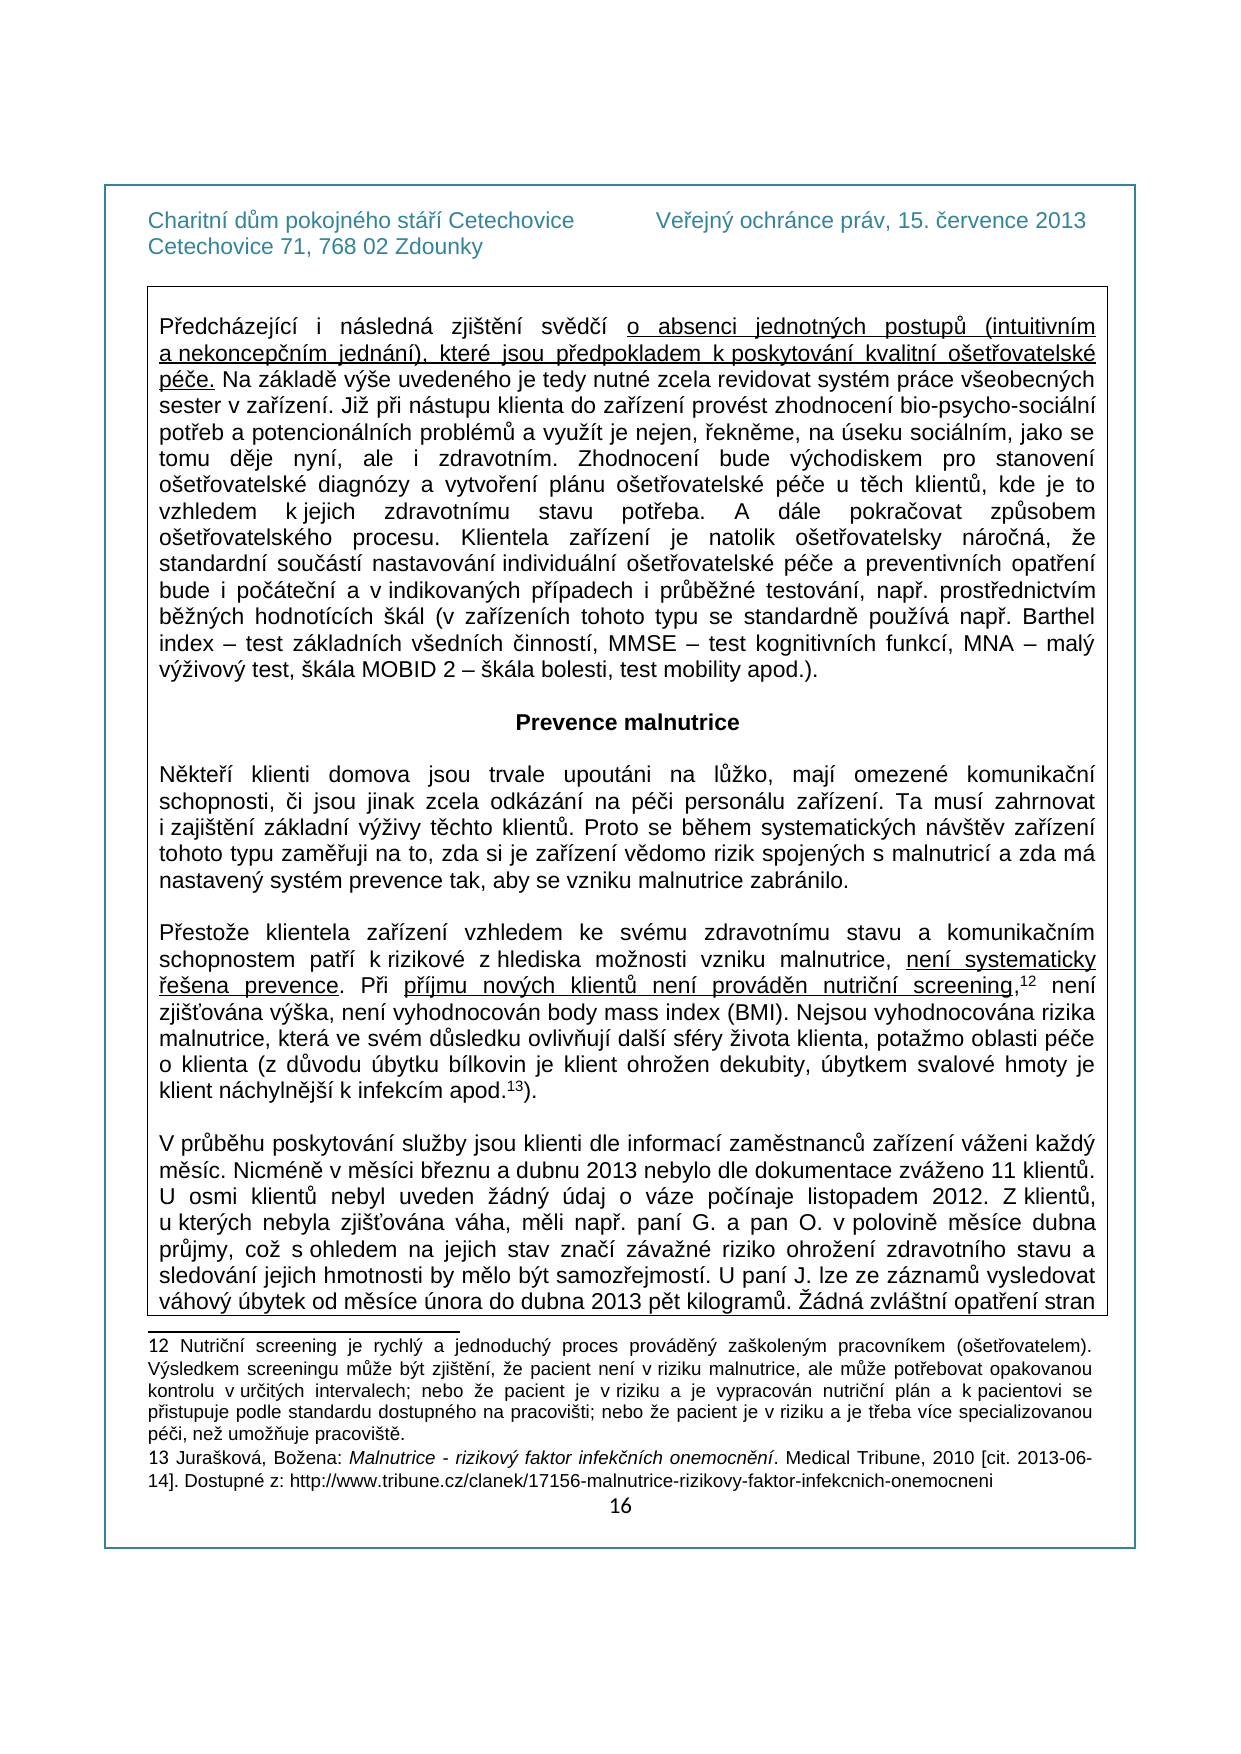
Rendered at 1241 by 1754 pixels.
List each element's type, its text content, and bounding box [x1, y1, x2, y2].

table_cell Ošetřovatelská péče Na základě svých zjištění musím konstatovat, že všeobecné sestry v zařízení nepracují standardním ošetřovatelským procesem, což je pracovní metoda, která má za cíl prevenci, odstranění nebo zmírnění problémů v oblasti potřeb nemocného, a která je pro činnost sestry bez odborného dohledu předpokládána právními předpisy. Ošetřovatelský proces v sobě zahrnuje zhodnocení stavu individuálních potřeb pacienta/klienta nebo skupiny osob, stanovení ošetřovatelských problémů, plánování a realizace ošetřovatelské péče, vyhodnocování účinnosti ošetřovatelské péče a zaznamenávání do zdravotnické dokumentace.,, Pokud v domově není ošetřovatelská péče poskytována dle zásad stanovených pro ošetřovatelský proces, je postupováno nejen v rozporu s právními předpisy, ale takový systém práce představuje riziko špatného zacházení (v citlivých oblastech, jako je neklid, malnutrice, bolest, pády) a hrozbu poškození zdraví klienta – uživatele sociální služby. Doporučuji tedy, aby v zařízení byla ošetřovatelská péče poskytována dle všech pravidel a zásad ošetřovatelského procesu. Dále bylo zjištěno, že vedení zdravotních sester neumí formulovat zadání pro různé aspekty ošetřovatelské péče (sledování příjmu potravy, vážení) a že požadavky na specifickou péči či signály pro ošetřovatelskou péči, které vysílají pracovníci v přímé péči, nejsou dostatečně reflektovány a pracovníkům v přímé péči není poskytována zpětná vazba. Zdravotní sestry rovněž nedostatečně využívají potencionálu pracovníků v přímé péči a nedokážou je vést v rámci ošetřovatelských aspektů jejich práce, kterých je vzhledem ke klientele zařízení skutečně mnoho. Dokumentace Pokud zařízení nepostupuje dle standardního ošetřovatelského procesu, nutně ani ošetřovatelská dokumentace neobsahuje stěžejní záznamy. Ošetřovatelskou dokumentaci tak v zařízení představuje pouze tiskopis základní ošetřovatelské anamnézy a tiskopis „sesterský záznam“, kde jsou zaznamenávány kódy výkonů poskytnuté ošetřovatelské péče pro účely výkazu zdravotní pojišťovně. Další dílčí údaje jsou zaznamenávány do dokumentace lékaře (např. glykémie), která je zdravotním sestrám k dispozici. Jakékoliv jiné informace o zdravotním stavu klienta jsou zaznamenávány pouze v Knize hlášení sester, případně v Knize hlášení pracovníků v přímé péči. Uvedený stav tak neodpovídá nejen právním předpisům, ale ani standardům pro vedení ošetřovatelské dokumentace, neboť informace o zdravotním stavu klienta musí být vedeny v individuální dokumentaci, resp. v samostatné ošetřovatelské dokumentaci, a musí splňovat kritérium konkrétnosti, kontinuity a vyhodnotitelnosti. Doporučuji, aby zařízení vedlo ke každému klientovi, který je příjemcem ošetřovatelské péče, samostatně ošetřovatelskou dokumentaci, jež bude obsahovat ošetřovatelskou anamnézu klienta, ošetřovatelský plán a průběžné záznamy o vývoji zdravotního stavu klienta dle obecně platných standardů pro ošetřovatelskou péči. Určitý přesah do ošetřovatelské dokumentace mají též záznamy v Knize hlášení personálu v přímé péči (např. „odmítala pití, zvracela“ – záznamy ze dne 13. 4. 2013), v přehledu denních a aktivizačních činností (např. „nejedla“, „málo jí“, – záznamy z měsíce dubna 2013 u paní A. K. a v záznamech úkonů péče („krmení, dohled nad pitným režimem“). Tyto záznamy však nemají žádnou vypovídací hodnotu, nejsou objektivizované, a mohou sloužit pouze jako informační podklad pracovníků v přímé péči pro následné upozornění zdravotnických pracovníků. Odraz v systematické ošetřovatelské péči a dokumentaci však dohledat nelze (viz např. téma malnutrice). Správně vedené a průkazné záznamy, jako základní předpoklad poskytování kvalitní péče, mohou v případném sporu pomoci prokázat, zda zařízení poskytovalo klientovi řádnou péči. Mohou také složit jako nástroj kontroly ze strany vedení ohledně poskytování péče klientům. Aby byl personál chráněn pro případ nežádoucích událostí, a rovněž aby se eliminovalo riziko chyb, je nutné stanovit standardizované (tj. ne pouze nahodilé a intuitivní) postupy pro zaznamenávání ošetřovatelské péče (např. dekubity, malnutrice) a průběhu poskytování sociální služby vůbec (pobyt na vzduchu, podávání stravy, hygiena apod.). O jednotlivých tématech pojednávám dále. Rovněž je třeba mít na paměti, že informace o zdravotním stavu klientů jsou dle zákona o ochraně osobních údajů citlivými údaji a veškeré materiály, kde se informace o zdravotním stavu klientů nachází, je nezbytné řádně zabezpečit. Je nutno tak přijmout taková opatření, která zabrání neoprávněnému nebo nahodilému přístupu k osobním údajům, jejich změně, zničení či ztrátě (viz § 13 cit. zákona). Tato opatření je třeba přijmout jak ve vztahu k aktuálně používané zdravotnické dokumentaci, tak ve vztahu ke starším záznamům o zdravotním stavu klienta. V době návštěvy zařízení byly již popsané knihy hlášení uloženy v nezamykatelné zásuvce v sesterně, a byly tak de facto neomezeně přístupné, neboť vstup do sesterny měl v době návštěvy veškerý personál v přímé péči. Doporučuji proto stanovit režim nakládání s materiály obsahujícími citlivé a obecně osobní údaje klientů a zajistit jejich řádné zabezpečení v souladu se zákonem o ochraně osobních údajů. Předcházející i následná zjištění svědčí o absenci jednotných postupů (intuitivním a nekoncepčním jednání), které jsou předpokladem k poskytování kvalitní ošetřovatelské péče. Na základě výše uvedeného je tedy nutné zcela revidovat systém práce všeobecných sester v zařízení. Již při nástupu klienta do zařízení provést zhodnocení bio-psycho-sociální potřeb a potencionálních problémů a využít je nejen, řekněme, na úseku sociálním, jako se tomu děje nyní, ale i zdravotním. Zhodnocení bude východiskem pro stanovení ošetřovatelské diagnózy a vytvoření plánu ošetřovatelské péče u těch klientů, kde je to vzhledem k jejich zdravotnímu stavu potřeba. A dále pokračovat způsobem ošetřovatelského procesu. Klientela zařízení je natolik ošetřovatelsky náročná, že standardní součástí nastavování individuální ošetřovatelské péče a preventivních opatření bude i počáteční a v indikovaných případech i průběžné testování, např. prostřednictvím běžných hodnotících škál (v zařízeních tohoto typu se standardně používá např. Barthel index – test základních všedních činností, MMSE – test kognitivních funkcí, MNA – malý výživový test, škála MOBID 2 – škála bolesti, test mobility apod.). Prevence malnutrice Někteří klienti domova jsou trvale upoutáni na lůžko, mají omezené komunikační schopnosti, či jsou jinak zcela odkázání na péči personálu zařízení. Ta musí zahrnovat i zajištění základní výživy těchto klientů. Proto se během systematických návštěv zařízení tohoto typu zaměřuji na to, zda si je zařízení vědomo rizik spojených s malnutricí a zda má nastavený systém prevence tak, aby se vzniku malnutrice zabránilo. Přestože klientela zařízení vzhledem ke svému zdravotnímu stavu a komunikačním schopnostem patří k rizikové z hlediska možnosti vzniku malnutrice, není systematicky řešena prevence. Při příjmu nových klientů není prováděn nutriční screening, není zjišťována výška, není vyhodnocován body mass index (BMI). Nejsou vyhodnocována rizika malnutrice, která ve svém důsledku ovlivňují další sféry života klienta, potažmo oblasti péče o klienta (z důvodu úbytku bílkovin je klient ohrožen dekubity, úbytkem svalové hmoty je klient náchylnější k infekcím apod.). V průběhu poskytování služby jsou klienti dle informací zaměstnanců zařízení váženi každý měsíc. Nicméně v měsíci březnu a dubnu 2013 nebylo dle dokumentace zváženo 11 klientů. U osmi klientů nebyl uveden žádný údaj o váze počínaje listopadem 2012. Z klientů, u kterých nebyla zjišťována váha, měli např. paní G. a pan O. v polovině měsíce dubna průjmy, což s ohledem na jejich stav značí závažné riziko ohrožení zdravotního stavu a sledování jejich hmotnosti by mělo být samozřejmostí. U paní J. lze ze záznamů vysledovat váhový úbytek od měsíce února do dubna 2013 pět kilogramů. Žádná zvláštní opatření stran prevence malnutrice však přijata nebyla. U klientů, kteří nejsou schopni postavit se na váhu, není případný úbytek váhy sledován ani pomocí alternativních ukazatelů (např. měření obvodu paže). Lze tak uzavřít, že v zařízení se váhové úbytky klientů systematicky neřeší a s ohledem na výše uvedené bylo objektivizováno riziko malnutrice. Doporučuji důsledně sledovat váhu klientů a systematicky hodnotit případné váhové úbytky. Případný váhový úbytek klientů doporučuji konzultovat s lékařem a stanovit navazující postup. V zařízení není dostatečně kvalitně sledován příjem stravy, resp. není systematicky sledováno a evidováno, jakou část porce klienti snědí. Dílčí, avšak nedostatečné informace, lze nalézt v Knize hlášení personálu v přímé péči (např. „odmítala pití, zvracela“ – záznamy ze dne 13. dubna 2013), v přehledu denních a aktivizačních činností (např. „nejedla“, „málo jí“ – záznamy z měsíce dubna 2013 u paní A. K.), či v záznamech úkonů péče (kolonky pro zaznamenání – krmení, dohled nad pitným režimem). Nejde však o výsledek systematického standardizovaného sledování, ale o intuici a všímavost zaměstnanců domova. Zařízení nemá definovány postupy stran prevence malnutrice, a není tak stanoveno, u koho se záznamy o příjmu potravy mají vést a u koho ne, ani jakou mají mít podobu. Záznamy o příjmu potravy konkrétního klienta navíc nejsou soustřeďovány přehledně na jednom místě. Doporučuji stanovit, u koho má být příjem stravy preventivně sledován, a tento zaznamenávat pomocí objektivizovaných záznamů, ze kterých bude zjevné, zda klient snědl celou porci, polovinu, čtvrtinu. Tyto záznamy doporučuji pravidelně vyhodnocovat a ve spolupráci s lékařem stanovit navazující postup pro případ, že klient opakovaně nedojí. Strava, krom oběda, který se do zařízení dováží, je připravována v zařízení. Není propočítána energetická a biologická hodnota potravy a klient tak nedostává stravu na základě svých potřeb. Neodměřují se dávky příkrmů diabetikům a může tak docházet ke kolísání hladiny krevního cukru, což vede k poškození zdraví klienta (oční cévy, uzavírání vlásečnic na dolních končetinách apod.). U klientů trpících Alzheimerovou demencí není počítáno s vyšším energetickým výdejem, čemuž by měl odpovídat i příjem. Rovněž je třeba u této cílové skupiny do jídelníčku zařadit pokrmy s vyšším obsahem vitamínu B a vitamínu D, případně je nahradit doplňkovou výživou. Na trhu jsou k dispozici rovněž další přípravky spojené s podáváním stravy, které řeší problémy s polykáním, příjmem potravy a pomáhají hojení dekubitů. Jejich znalost má být základní součástí práce zdravotnického personálu. Doporučuji jídelníčky sestavovat s ohledem na jejich nutriční a biologickou hodnotu. S výše uvedeným výrazně souvisí skutečnost, že v zařízení nepracuje nutriční terapeut, ani jiný odborník zabývající se problematikou výživy. S ohledem na to, že klienti zařízení patří k rizikové skupině z hlediska možného vzniku malnutrice, doporučuji alespoň na částečný úvazek zaměstnat výživového specialistu, příp. s ním jinak spolupracovat. Pro doplnění informací o mých doporučeních stran prevence malnutrice odkazuji na informační leták. V zařízení není systematicky sledován příjem tekutin. V dokumentaci je sice požíván termín „zavodňována“, příp. „pila málo“, nicméně tyto záznamy nemají žádnou vypovídací hodnotu. Z takto vedené evidence není vůbec zřejmé, kolik tekutin klient za 24 hodin vypil. Není rovněž stanoveno, u koho mají být tekutiny (příjem, případně i výdej) sledovány. Opět se jedná o nestandardizované postupy, které není možné zpětně kontrolovat a ověřit tak jejich správnost. U osob trpících syndromem demence je přitom nutné dbát na pitný režim a mapování příjmu tekutin by proto mělo být u nich samozřejmostí. Nemocní nemají pocit žízně a tekutiny je tak nutné stále aktivně nabízet. Doporučuji ve spolupráci s lékařem stanovit, u kterých klientů má být sledován příjem tekutin, a určit, kolik tekutin má klient za den přijmout a tyto informace zaznamenat do osobní dokumentace klienta. Seznam těchto klientů doporučuji v písemné podobě zpřístupnit personálu v přímé péči. Dále doporučuji stanovit postupy a zodpovědnost za podávání tekutin klientům, kteří se nejsou schopni napít sami. Příjem tekutin doporučuji sledovat pomocí objektivizovaných ukazatelů, například ráno připravit tekutiny do nádoby s odměrkou, aby bylo večer možné přesně stanovit, kolik tekutin klient vypil. Ke sledování příjmu stravy či tekutin lze používat formulářové archy, kde stačí množství přijaté stravy či tekutin zaznamenat zaškrtnutím vhodného políčka. Formuláře jsou umístěny na pokoji klienta. Personálu tak tyto záznamy zaberou minimum času. Ke sledování příjmu stravy či tekutin u pacientů v riziku malnutrice a dehydratace doporučuji využívat záznamové archy, z kterých bude zjevné, kdo z personálu záznam učinil. Podávání stravy Během systematické návštěvy bylo také sledováno podávání stravy klientům, kteří se sami nenajedí. V první řadě bych chtěl ocenit skutečnost, že naprostá většina klientů se stravuje v jídelně. Pouze ti, kteří si to přejí, nebo kterým to aktuální zdravotní stav neumožňuje, se stravují na pokojích. Dále bych chtěl vyzdvihnout skutečnost, že je vyčleněn dostatek času na podávání, resp. konzumaci stravy. Některým klientům je třeba s podáním stravy dopomoci a jsou krmeni. Pozorováním bylo zjištěno, že (ne ve všech případech) pracovníci domova krmili klienty vestoje, což není vhodné. V případě sledování podávání stravy imobilní klientce bylo zjištěno, že ta nebyla dostatečně připravena k příjmu stravy, neboť neseděla v lůžku (pouze zvýšená zádová část lůžka) a neměla zapřeny dolní končetiny. Ke zvýšení standardu poskytované péče doporučuji instruovat personál v přímé péči tak, aby se pracovník podávající stravu nacházel ve stejné výškové úrovni jako klient, a klienta na podání stravy řádně připravil (informace o podávaném jídle, poloha klienta apod.). Některým klientům, kteří nejsou schopni stravu sami pokousat, je jídlo mechanicky upravováno (kousky, mletí), mj. je v zařízení podávána také mixována strava. V miskách jsou pak smíchány všechny složky mixovaného jídla dohromady. Takto upravená strava působí značně neesteticky, nechutně a nemůže klientovi přinést žádný požitek. Doporučuji stravu nemixovat, ale mlít, drtit, případně krájet. Doporučuji takto upravovat jednotlivé složky stravy zvlášť. Pokyn ohledně úpravy stravy vysílá do kuchyně pracovník v přímé péči. V dokumentaci klientů údaj o úpravě stravy úplně chybí. Forma stravy tak není stanovena na základě průkazného a odůvodněného zhodnocení, či metodického vedení. Doporučuji zaznamenat rozhodnutí o mechanické úpravě stravy v dokumentaci klientů (např. v nutričním plánu) tak, aby bylo patrné, kdo toto rozhodnutí přijal, kdy a jaké byly důvody. Podávání léků Léky jsou uloženy v uzamykatelné lékové skříni v sesterně, ve které jsou stále klíče. Mezi sesternou a místností pracovníků v přímé péči je průchod, který nebyl během návštěvy uzavřen. Přístup pracovníků v přímé péče k léčivům tak nebyl zamezen. Přístupné jsou jak léky klientů, tak léky osob již zemřelých, které zařízení i nadále uchovává. Doporučuji zamezit možnosti manipulace nezdravotnického personálu s léky a neindikované léky zlikvidovat. Zdravotní sestry připravují tabletové léky dle elektronického dokumentu uloženého v počítači, vždy tak, že postupují dle otevřeného dokumentu na monitoru. Taková příprava však skýtá velké riziko chyby, ať už co se týče nechtěné úpravy el. dokumentu, či omylu v rámci samotné přípravy léků. Netabletové léky jsou podávány dle rozpisu umístěného na lékovém vozíku, který je však nedatovaný, nepodepsaný a přepisovaný. Dle zjištění při návštěvě nebyl tento rozpis dávkování aktuální (indikace léku Ebixa lékařem byla u paní V. rozdílná), což vrchní sestra reflektovala (měnila rozpis) až v průběhu návštěvy. Rovněž byly v rozpisu netabletových léků nepřesně poznamenány okolnosti podání léku, oproti ordinaci lékaře – např. pí S. měla v rozpisu poznamenáno „dpl“, avšak v el. dokumentu zněla indikace „při stavech, kdy neklid doprovází halucinace, max. 3x denně“. Doporučuji nadále připravovat léky tak, aby bylo minimalizováno riziko chyb, a za tím účelem: zajistit, aby záznam v medikačním listě odpovídal přesnému předpisu lékaře a změny byly prováděny ihned, stanovit, kdo je za záznam do medikačního listu odpovědný, a připravovat medikační listy tak, aby bylo zjevné, kdo je učinil, správnost medikačního listu potvrzovat vrchní sestrou či lékařem, léky připravovat dle medikačního listu, který mají sestry k dispozici v papírové formě, v medikačních listech provádět změny novým záznamem (rovněž autorizovaným) namísto přepisování či retuší. Problémy s přijímáním (polykáním) léků jsou pro osoby trpící demencí typické. Zdravotní sestry proto léky pro většinu klientely drtí. Některé léky však mohou mít po rozdrcení změněný účinek. Dle sdělení vrchní sestry lékaři o drcení léků vědí, avšak toto tvrzení nemá oporu ve zdravotnické dokumentaci. Neexistuje písemný seznam klientů, kterým se mají léky drtit. Doporučuji informovat lékaře o tom, že klient má problém s polykáním léku, a požádat o předepsání léku v jiné formě, je-li to možné. Dále doporučuji konzultovat s lékařem, které léky je možné drtit, a ve vztahu ke konkrétním klientům mít od lékaře písemné stanovisko. Doporučuji vedoucím pracovníkem autorizovaný seznam těchto klientů zpřístupnit sestrám. Drcení léků se týká více uživatelů, avšak pozorováním bylo zjištěno, že hmoždíř, ve kterém se léky drtí, není po každém drcení vyčištěn a dochází tak k nepřípustnému míchání různých léků. Doporučuji tedy, aby po každém rozdrcení léků byla nádoba na drcení dokonale vyčištěna. Samotnému podání drceného léku lze předejít jeho podáním v netabletové formě (kapky), pokud existuje. Fáze demence Osoba trpící syndromem demence v každé z fází onemocnění vyžaduje specifickou péči, kterou by zařízení mělo umět poskytnout. Od fáze demence by se měla odvíjet i náplň dne klienta. Oceňuji, že potřebám klientů je přizpůsoben denní režim (např. stran vstávání klientů) i náplň dne klienta (viz Aktivizace níže). Rovněž činnost patronů (sledování individuálních potřeb, koupání klienta) a forma komunikace s klientem ukazuje, že značná část požadavků na péči o tuto cílovou skupinu již byla v rámci praxe zařízení reflektována. I přesto odkazuji na doporučení České alzheimerovské společnosti „P-PA-IA – podpora a péče lidem postiženým syndromem demence“, jako na zdroj další možné inspirace. Dále doporučuji, aby informace o fázi demence, ve které se člověk trpící tímto onemocněním nachází, byla obsažena v dokumentaci jednotlivých klientů a byla podkladem pro práci personálu s ním. Prevence a ošetřování dekubitů Problematika prevence vzniku dekubitů je v zařízení řešena intuitivně. Není tak znám počet klientů ohrožených dekubitem. Až v situaci, kdy pracovník v přímé péči zpozoruje zčervenalou kůži, informuje o tom zdravotní sestry. Dle názoru přizvané odbornice z praxe se však v takové situaci jedná už o dekubitus 1. stupně. Je tak třeba vytvořit přehled klientů, kteří jsou v riziku dekubitu a nastavit preventivní opatření, které spočívá nejen v polohování (polohovací list v zařízení existuje), ale též identifikovat nutriční potřeby klienta, predilekční místa chránit filmovým krytím a dbát na dostatečný přísun tekutin. Z tohoto důvodu doporučuji zařízení, aby individuálně vyhodnotilo situaci a identifikovalo klienty ohrožené dekubity a přijalo dostatečná preventivní opatření. Ošetřovatelství k tomu nabízí různé pomocné hodnoticí škály. Polohovací list je vhodné doplnit o údaj o množství podaných tekutin (popř. také o údaj o stolici a použitých prostředcích v péči o kůži). V rámci ošetřování dekubitů a chronických ran doporučuji zavést převazový list a stav fotodokumentovat. Ke zvýšení standardu ošetřovatelské péče doporučuji rovněž proškolit zdravotnické pracovníky v kurzu hojení ran. Mikční režim Jedním z projevů demence je inkontinence. Zařízení však může vytvořit (a částečně již vytvořilo) podmínky k tomu, aby inkontinenci klientů zabránilo, resp. ji oddálilo. Personál je navyklý víceméně intuitivně odvádět klienty na WC, přičemž klienti mohou využívat pokojové zvýšené toalety. To je příklad dobré praxe. Na druhou stranu u klientů není zaveden pravidelný mikční režim, není určen stupeň inkontinence a všichni klienti přes den používají inkontinentní pomůcky – plenkové kalhotky, a ti, kteří jsou schopni dojít na WC bez připomínkování, nosí plenkové kalhotky flexi bez lepení. Cílem správné ošetřovatelské péče by mělo být udržet klienta kontinentním, a to díky správnému režimu, včetně režimu mikčního. Klient by měl mít možnost se v cca 2hodinových intervalech (i častěji) vymočit. Takto nastavený režim může minimalizovat spotřebu ochranných pomůcek pro inkontinenci, které pak mohou představovat pouze jakousi pojistku. Je také nutné pátrat po příčině inkontinence a věc konzultovat u gynekologa či urologa, příp. provést kultivační vyšetření moči. K určení vhodné inkontinenční pomůcky doporučuji zavést 3denní mapování výměny inkontinentních pomůcek, kdy je klient po 2 hodinách vysazován na WC a je přikládána vložka, nebo vložná plena. Následně dle protečení lze z průměru určit druh inkontinentní pomůcky v závislosti na stupni inkontinence. Dále doporučuji nepoužívat u chodících klientů plenkové lepící kalhotky, ale vložné pleny s fixačními kalhotkami. Personál v přímé péči by tak měl mít přesné zadání, koho z klientů a jak často vysazovat na (přenosné) WC, či mu pomáhat dojít na toaletu. Komunikační bariéra na straně klienta (klient si neřekne, že potřebuje doprovodit na WC) by obecně vzato neměla být důvodem pro ukončení dopomáhání na toaletu. Mikční režim by měl vycházet z individuálních potřeb každého klienta a měl by mít odraz v dokumentaci klienta. Doporučuji stanovit klientům mikční režim, v jehož rámci bude řešeno, kdo používá inkontinenční pomůcky (pleny a vložky) na noc, kdo i přes den, komu má personál v přímé péči dopomáhat na toaletu a jak často. Sledování bolesti U pacientů s pokročilou demencí není rozpoznání bolesti vždy snadné. Nerozpoznaná a neléčená bolest přitom zásadně zhoršuje kvalitu života klientů. Je zde také velké riziko, že neléčená bolest může být i přehlédnutým signálem závažného onemocnění, které zůstává nepovšimnuto, příp. může vést k poruchám chování a následnému zbytečnému nasazení psychofarmak, neboť klient nedokáže říct, že ho něco bolí. Okolí nicméně chápe obranu nebo nervozitu klienta jako agresi či neklid. V zařízení není zaveden standardizovaný systém pravidelného testování a zaznamenávání bolesti klientů. Pokud o některém z klientů personál ví, že trpí bolestí, jde o výsledek každodenního intuitivního pozorování klientů. Pracovník v přímé péči sám podle citu usuzuje, zda údaj sdělí dále sestře. V tom případě se mu však již nedostane zpětné vazby a neví, jak a jestli byl požadavek vyřešen. Není ani zaznamenávána a vyhodnocována bolest po zavedené léčbě, příp. po zavedeném opatření ke zmírnění bolesti. Doporučuji zavést standardizovaný způsob monitorování bolesti klientů, zejména těch, kteří mají omezené komunikační schopnosti, a pravidelně o průběhu léčby bolesti informovat lékaře. Deprese Depresivní ladění bývá průvodním jevem velké části demencí, zejména demencí vaskulárního typu, a často se za ni zaměňuje pro počáteční příznaky, které jsou podobné. Přitom vhodná medikace může duševní stav nemocného značně zlepšit. V zařízení není systematicky sledováno a aktivně zjišťováno, zda je některý z klientů v depresi. Proto, pokud personál pojímá podezření, že je klient v depresi, je nutné provést příslušné testy (např. geriatrická škála deprese), a pokud to stav klienta plně neumožňuje, je nutné se spolehnout na pozorování atypického chování klienta a věc konzultovat s lékařem. Doporučuji u klientů trpících syndromem demence věnovat zvýšenou pozornost tomu, zda netrpí depresí, a za tím účelem provádět pravidelné testy, či systematicky pozorovat možné příznaky a věc následně konzultovat s lékařem. Obecně ke zvýšení standardu ošetřovatelské péče Dle zjištění mají některé pracovnice v zařízení základní kurz bazální stimulace, avšak s tímto konceptem se nepracuje u žádného uživatele, byť je bazální stimulace u klientů s demencí mj. alternativní metodou komunikace a výborným přístupem ke klientovi v pozdějších fázích demence vůbec. Navrhuji proto zahrnout prvky bazální stimulace do každodenních rutinních úkonů (způsob doteků, práce s lůžkovinami, komunikace), zaučit v tom vyškolenými pracovnicemi i ty, které nebyly v bazální stimulaci proškoleny. Doporučuji tedy, aby metoda bazální stimulace byla v zařízení používána a rozšiřována. Ke zvýšení standardu ošetřovatelské péče doporučuji rovněž proškolit zdravotnické pracovníky v oblasti rehabilitační péče, neboť její provádění může být náplní práce všeobecné sestry. Aktivizace Oceňuji skutečnost, že klienti nezůstávají pouze ve svých pokojích, ale zařízení se snaží zapojit klienty do běžného denního režimu s tím, že jsou vytvořeny podmínky pro pobyt v soukromí pokoje, místnosti, kde je možné trávit volný čas, či místnosti, kde je podávána strava. V době návštěvy – za pěkného počasí – klienti rovněž trávili volný čas na dvoře domova, přičemž zaměstnanci poměrně brilantně a rychle (tj. nezinscenovaně) uskutečnili jejich přesun právě na dvorek. Přesto musím podotknout, že klienti jsou většinu dne stále ve větších skupinách (společenská místnost, jídelna, dvorek), avšak u klientů s demencí je doporučováno pracovat se skupinou nejvýše pěti až šesti klientů, které budou sestaveny na základě znalostí a charakteristiky klientů (koníčky apod.). Smyslem takového postupu je udržení klienta v jeho činorodosti, nikoliv pouze v pasivním přijímání existence okolního společenství. Zaměstnanci Kanceláře si rovněž povšimli, že personál zařízení pravidelně dochází za klienty, kteří jsou s ohledem na svůj zdravotní stav nuceni pobývat v lůžku, přičemž se nejedná pouze o rutinní kontrolu, ale o účelný a smysluplně strávený čas s klientem (zpěv, rozhovor apod.). [148, 287, 1107, 1315]
